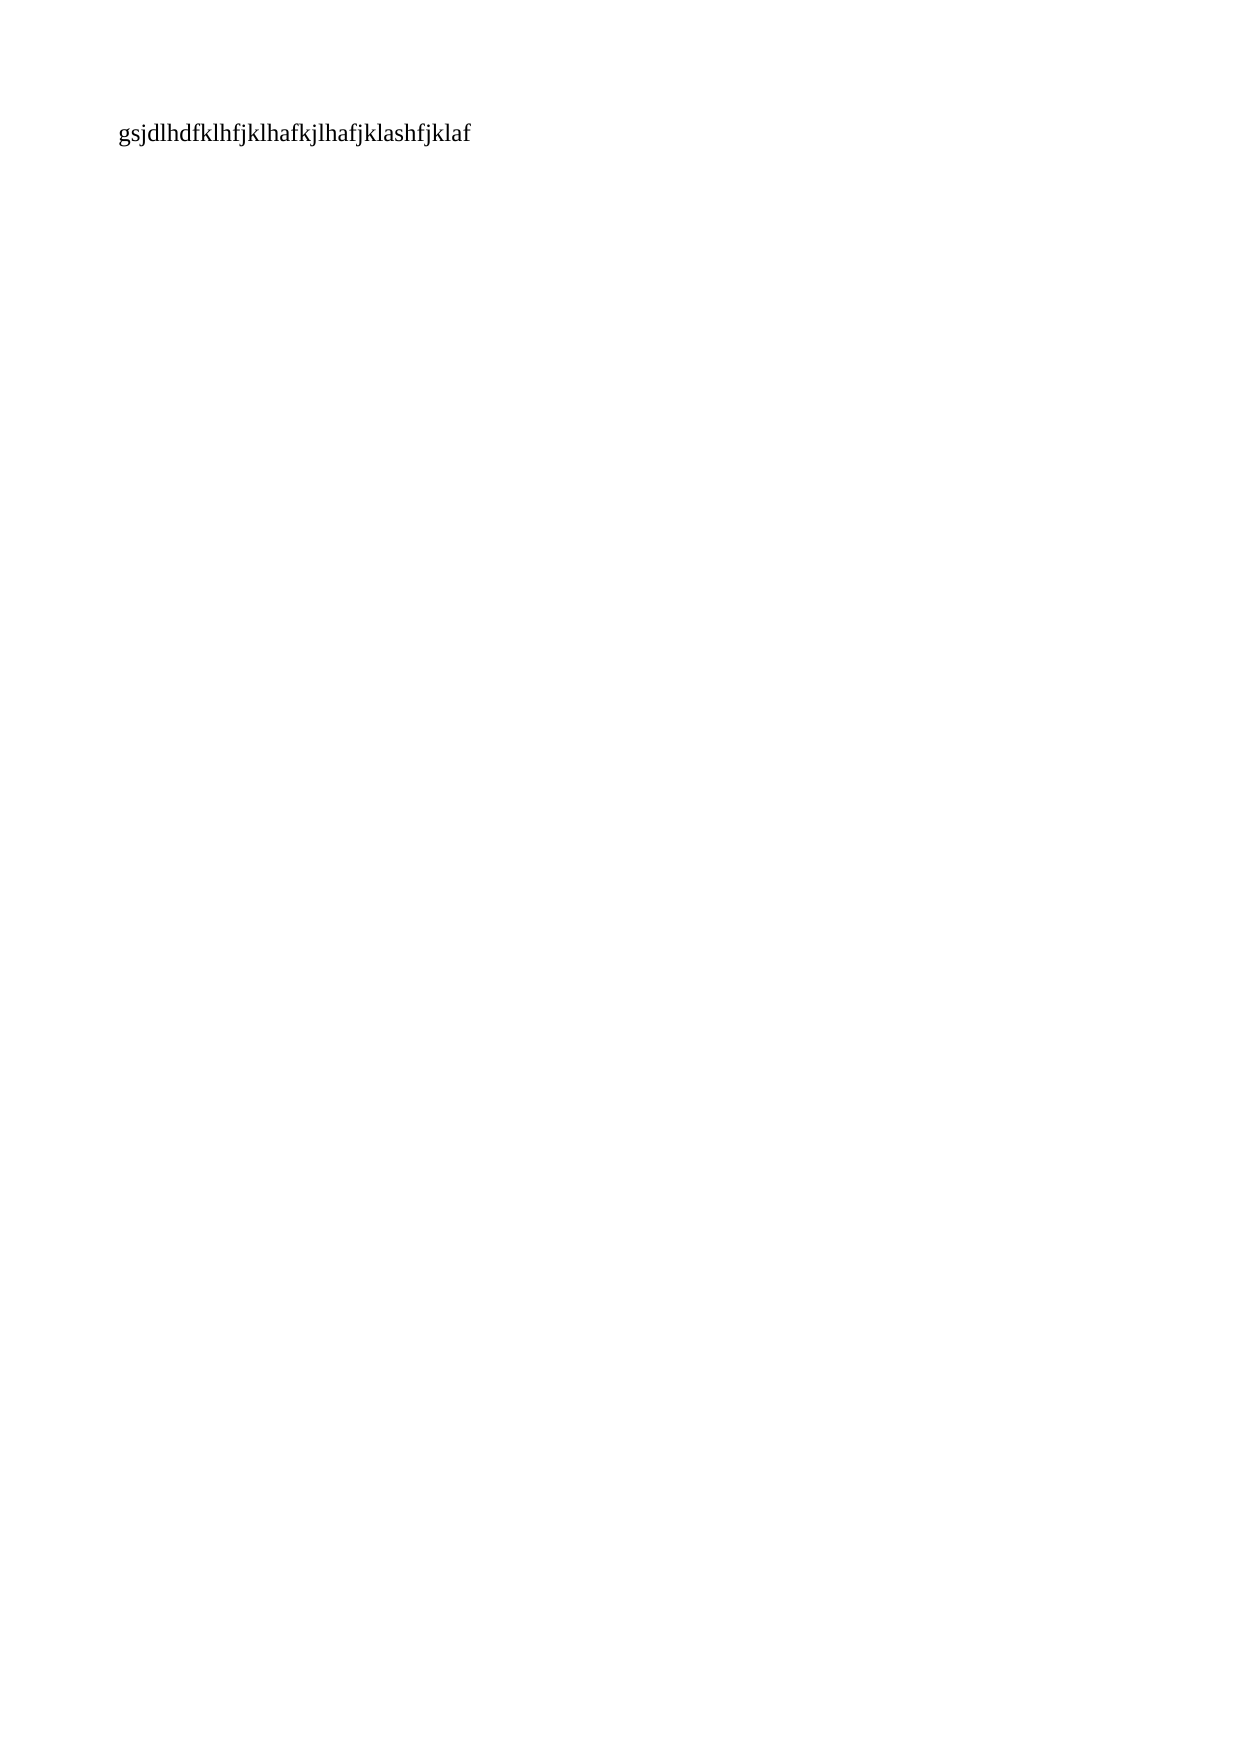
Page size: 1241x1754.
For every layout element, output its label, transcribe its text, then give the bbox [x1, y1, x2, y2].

text gsjdlhdfklhfjklhafkjlhafjklashfjklaf [118, 118, 1122, 147]
